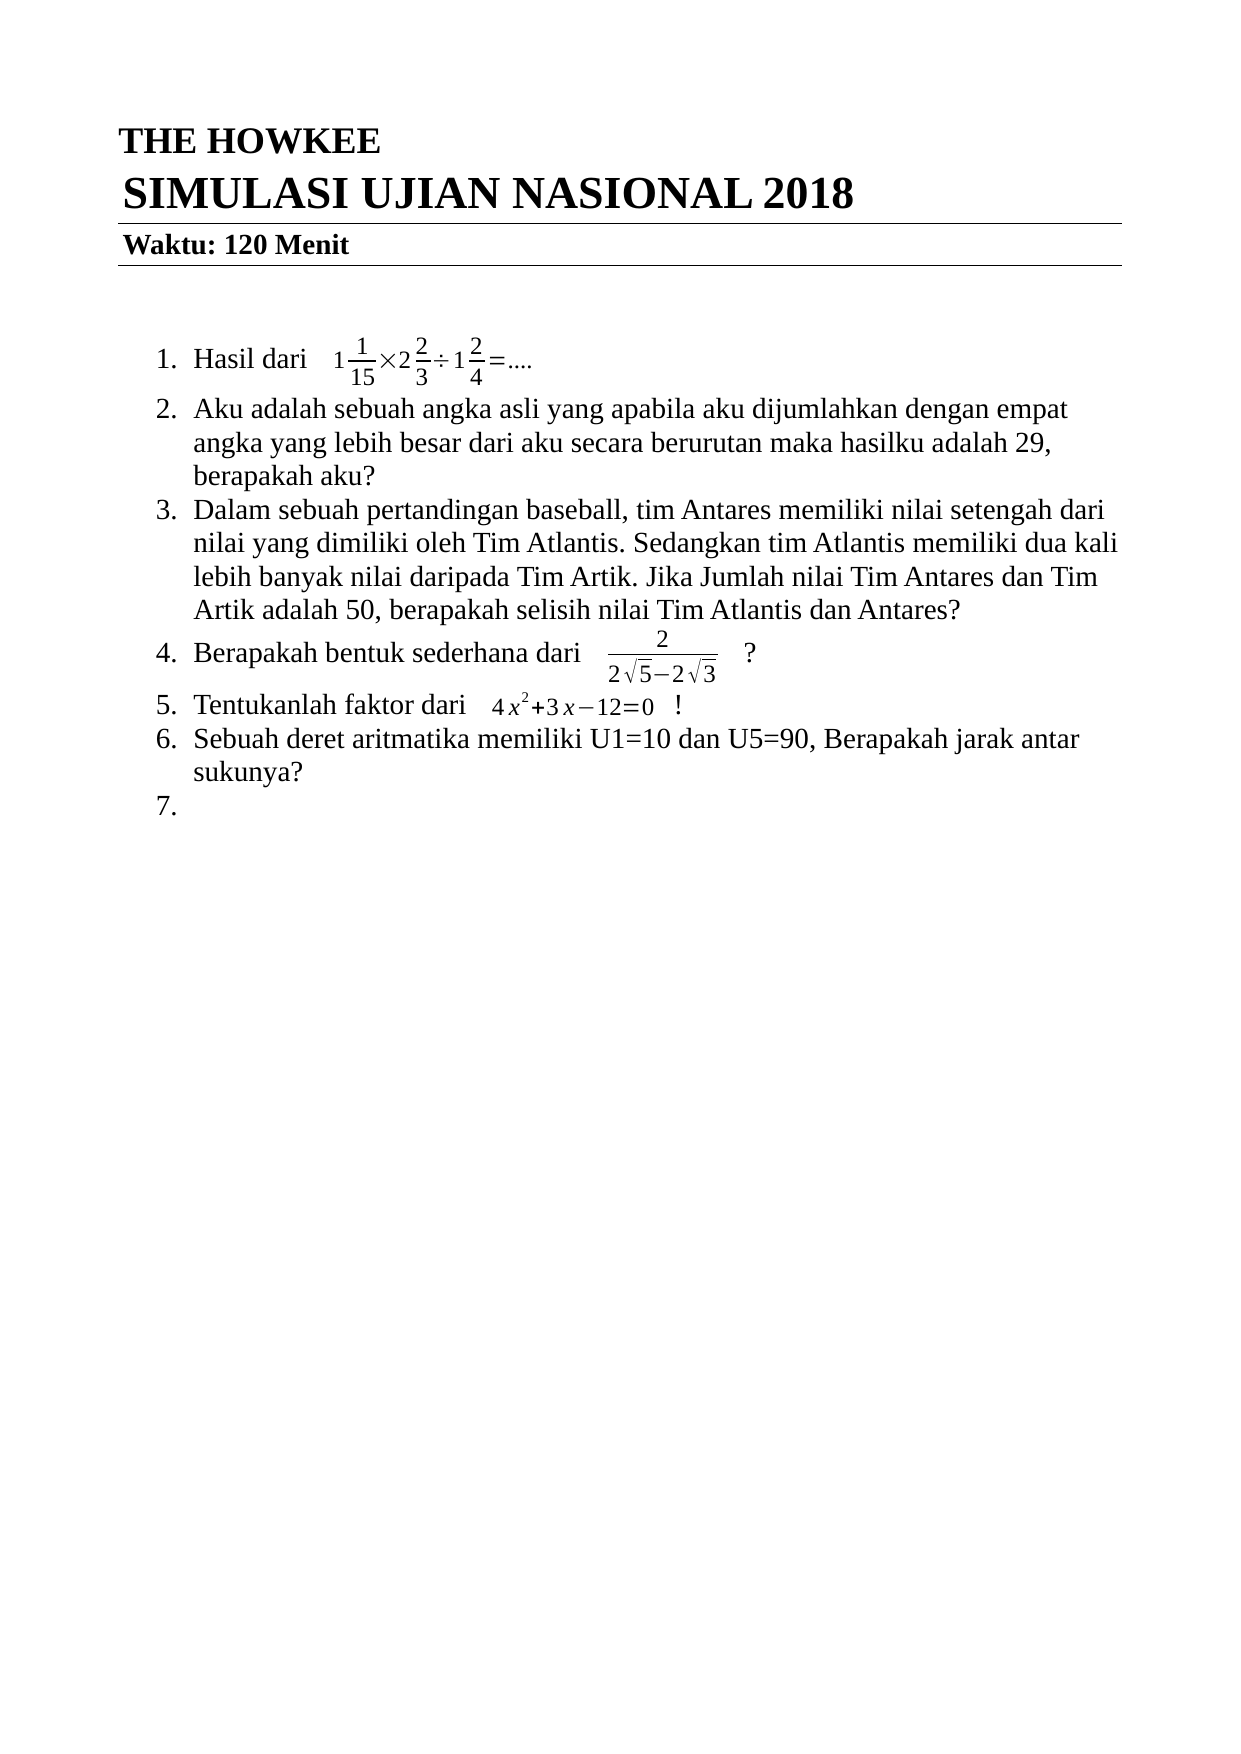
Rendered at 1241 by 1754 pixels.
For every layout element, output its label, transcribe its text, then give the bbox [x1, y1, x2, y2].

text Waktu: 120 Menit [118, 224, 1122, 265]
list Aku adalah sebuah angka asli yang apabila aku dijumlahkan dengan empat angka yang lebih besar dari aku secara berurutan maka hasilku adalah 29, berapakah aku? [156, 391, 1122, 492]
list Sebuah deret aritmatika memiliki U1=10 dan U5=90, Berapakah jarak antar sukunya? [156, 721, 1122, 788]
list Tentukanlah faktor dari ! [156, 687, 1122, 721]
list Hasil dari [156, 332, 1122, 391]
text THE HOWKEE [118, 118, 1122, 161]
text SIMULASI UJIAN NASIONAL 2018 [118, 161, 1122, 223]
list Berapakah bentuk sederhana dari ? [156, 626, 1122, 687]
list Dalam sebuah pertandingan baseball, tim Antares memiliki nilai setengah dari nilai yang dimiliki oleh Tim Atlantis. Sedangkan tim Atlantis memiliki dua kali lebih banyak nilai daripada Tim Artik. Jika Jumlah nilai Tim Antares dan Tim Artik adalah 50, berapakah selisih nilai Tim Atlantis dan Antares? [156, 492, 1122, 626]
